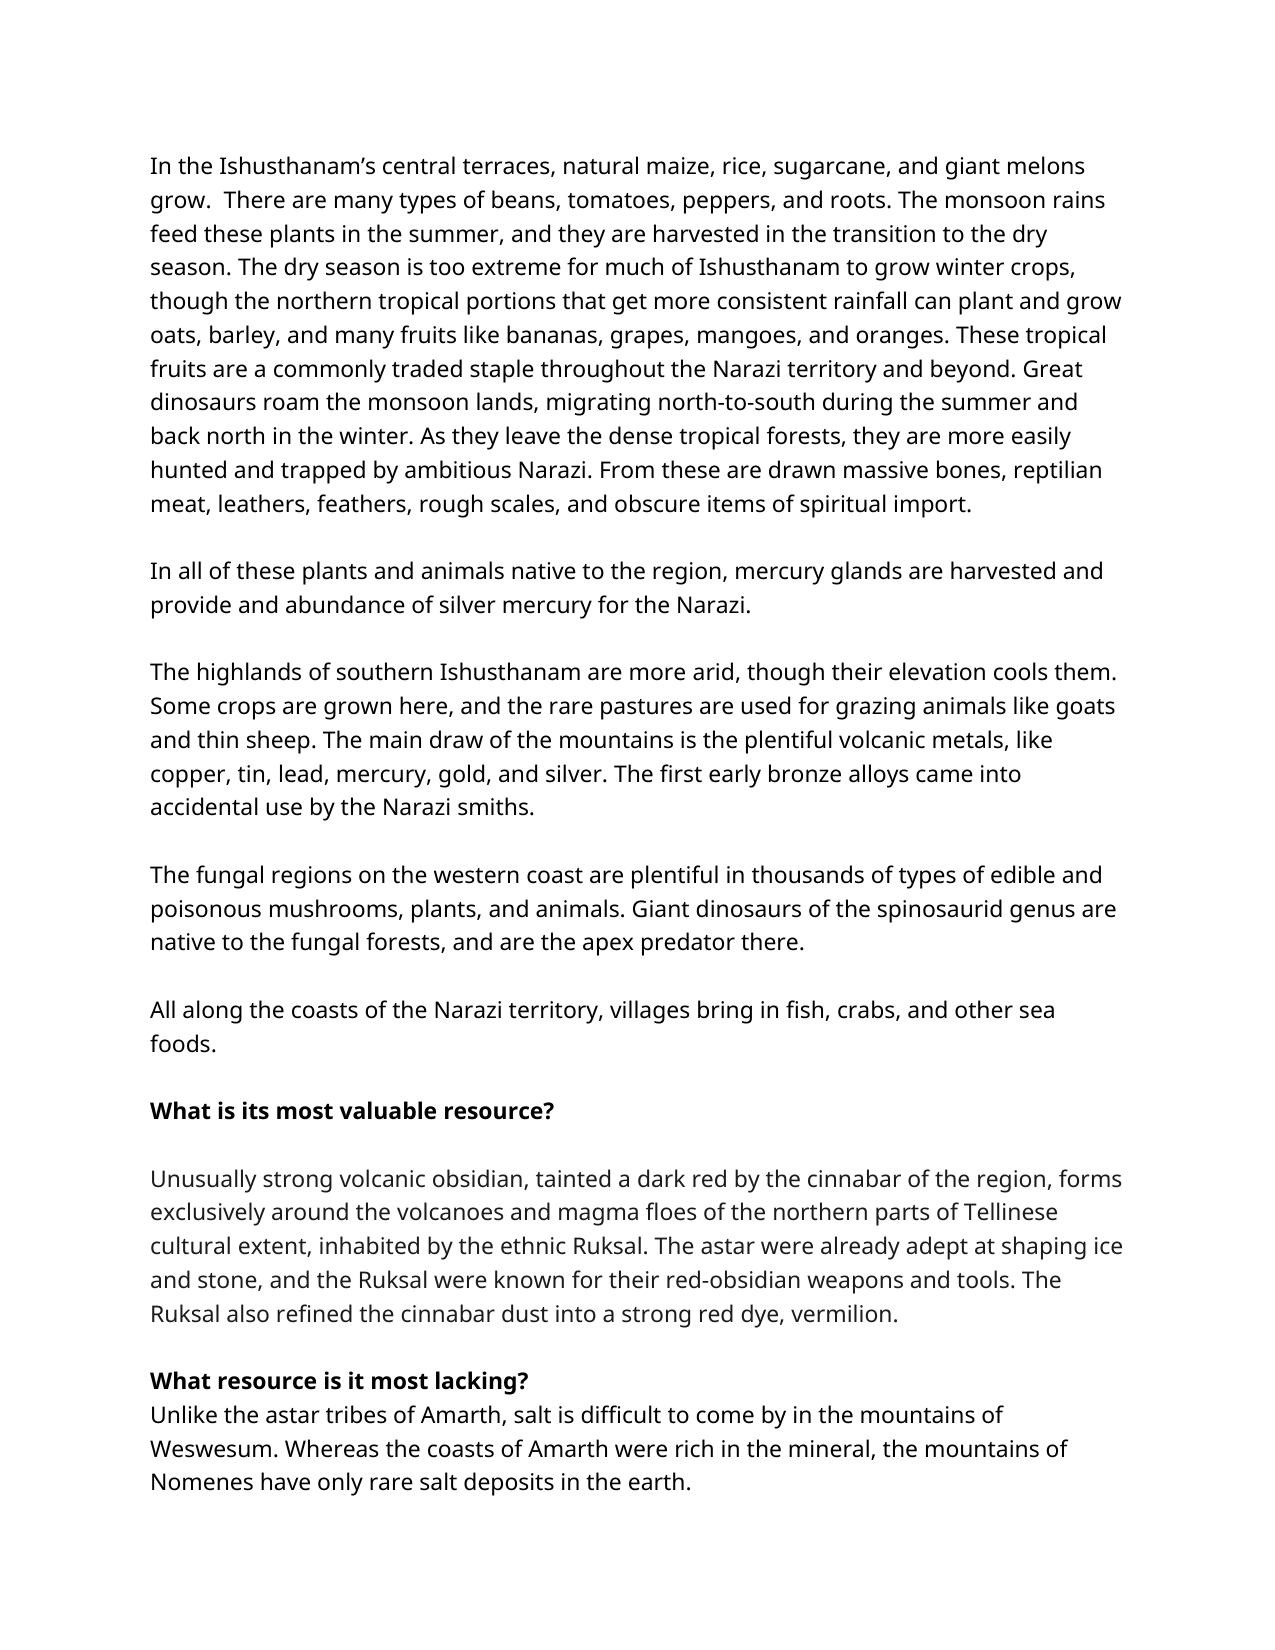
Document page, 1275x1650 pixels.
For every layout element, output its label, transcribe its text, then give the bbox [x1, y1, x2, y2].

text The fungal regions on the western coast are plentiful in thousands of types of edible and poisonous mushrooms, plants, and animals. Giant dinosaurs of the spinosaurid genus are native to the fungal forests, and are the apex predator there. [150, 859, 1125, 957]
text In the Ishusthanam’s central terraces, natural maize, rice, sugarcane, and giant melons grow. There are many types of beans, tomatoes, peppers, and roots. The monsoon rains feed these plants in the summer, and they are harvested in the transition to the dry season. The dry season is too extreme for much of Ishusthanam to grow winter crops, though the northern tropical portions that get more consistent rainfall can plant and grow oats, barley, and many fruits like bananas, grapes, mangoes, and oranges. These tropical fruits are a commonly traded staple throughout the Narazi territory and beyond. Great dinosaurs roam the monsoon lands, migrating north-to-south during the summer and back north in the winter. As they leave the dense tropical forests, they are more easily hunted and trapped by ambitious Narazi. From these are drawn massive bones, reptilian meat, leathers, feathers, rough scales, and obscure items of spiritual import. [150, 150, 1125, 519]
text What resource is it most lacking? [150, 1331, 1125, 1396]
text Unusually strong volcanic obsidian, tainted a dark red by the cinnabar of the region, forms exclusively around the volcanoes and magma floes of the northern parts of Tellinese cultural extent, inhabited by the ethnic Ruksal. The astar were already adept at shaping ice and stone, and the Ruksal were known for their red-obsidian weapons and tools. The Ruksal also refined the cinnabar dust into a strong red dye, vermilion. [150, 1162, 1125, 1329]
text In all of these plants and animals native to the region, mercury glands are harvested and provide and abundance of silver mercury for the Narazi. [150, 555, 1125, 620]
text What is its most valuable resource? [150, 1095, 1125, 1126]
text The highlands of southern Ishusthanam are more arid, though their elevation cools them. Some crops are grown here, and the rare pastures are used for grazing animals like goats and thin sheep. The main draw of the mountains is the plentiful volcanic metals, like copper, tin, lead, mercury, gold, and silver. The first early bronze alloys came into accidental use by the Narazi smiths. [150, 656, 1125, 822]
text All along the coasts of the Narazi territory, villages bring in fish, crabs, and other sea foods. [150, 994, 1125, 1059]
text Unlike the astar tribes of Amarth, salt is difficult to come by in the mountains of Weswesum. Whereas the coasts of Amarth were rich in the mineral, the mountains of Nomenes have only rare salt deposits in the earth. [150, 1399, 1125, 1497]
